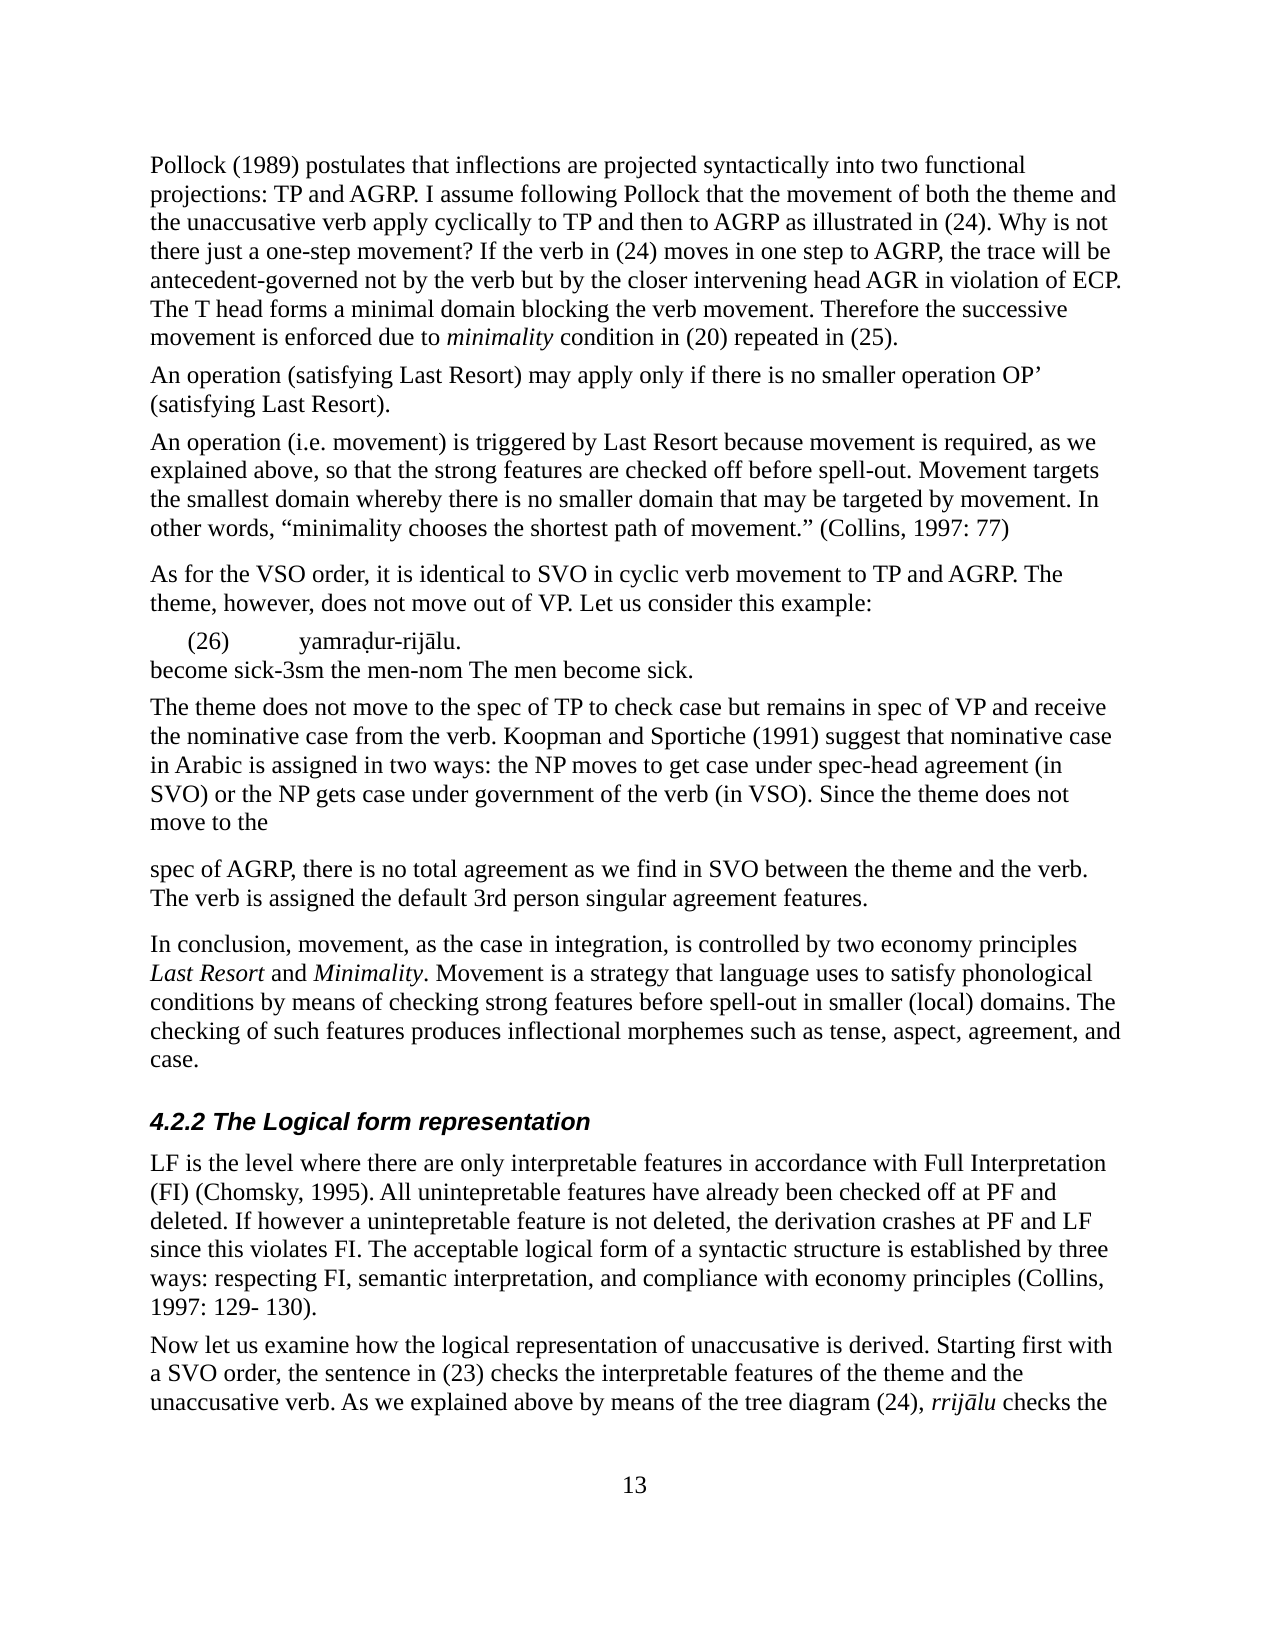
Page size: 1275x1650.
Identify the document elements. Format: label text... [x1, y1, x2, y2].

list yamraḍur-rijālu. [187, 626, 1125, 655]
subtitle 4.2.2 The Logical form representation [150, 1107, 1125, 1136]
text Now let us examine how the logical representation of unaccusative is derived. Starting first with a SVO order, the sentence in (23) checks the interpretable features of the theme and the unaccusative verb. As we explained above by means of the tree diagram (24), rrijālu checks the [150, 1330, 1125, 1416]
text Pollock (1989) postulates that inflections are projected syntactically into two functional projections: TP and AGRP. I assume following Pollock that the movement of both the theme and the unaccusative verb apply cyclically to TP and then to AGRP as illustrated in (24). Why is not there just a one-step movement? If the verb in (24) moves in one step to AGRP, the trace will be antecedent-governed not by the verb but by the closer intervening head AGR in violation of ECP. The T head forms a minimal domain blocking the verb movement. Therefore the successive movement is enforced due to minimality condition in (20) repeated in (25). [150, 150, 1125, 351]
text spec of AGRP, there is no total agreement as we find in SVO between the theme and the verb. The verb is assigned the default 3rd person singular agreement features. [150, 854, 1125, 912]
text become sick-3sm the men-nom The men become sick. [150, 655, 1125, 683]
text As for the VSO order, it is identical to SVO in cyclic verb movement to TP and AGRP. The theme, however, does not move out of VP. Let us consider this example: [150, 559, 1125, 617]
text In conclusion, movement, as the case in integration, is controlled by two economy principles Last Resort and Minimality. Movement is a strategy that language uses to satisfy phonological conditions by means of checking strong features before spell-out in smaller (local) domains. The checking of such features produces inflectional morphemes such as tense, aspect, agreement, and case. [150, 929, 1125, 1073]
text An operation (i.e. movement) is triggered by Last Resort because movement is required, as we explained above, so that the strong features are checked off before spell-out. Movement targets the smallest domain whereby there is no smaller domain that may be targeted by movement. In other words, “minimality chooses the shortest path of movement.” (Collins, 1997: 77) [150, 427, 1125, 542]
text The theme does not move to the spec of TP to check case but remains in spec of VP and receive the nominative case from the verb. Koopman and Sportiche (1991) suggest that nominative case in Arabic is assigned in two ways: the NP moves to get case under spec-head agreement (in SVO) or the NP gets case under government of the verb (in VSO). Since the theme does not move to the [150, 692, 1125, 836]
text LF is the level where there are only interpretable features in accordance with Full Interpretation (FI) (Chomsky, 1995). All unintepretable features have already been checked off at PF and deleted. If however a unintepretable feature is not deleted, the derivation crashes at PF and LF since this violates FI. The acceptable logical form of a syntactic structure is established by three ways: respecting FI, semantic interpretation, and compliance with economy principles (Collins, 1997: 129- 130). [150, 1148, 1125, 1321]
text An operation (satisfying Last Resort) may apply only if there is no smaller operation OP’ (satisfying Last Resort). [150, 360, 1125, 418]
